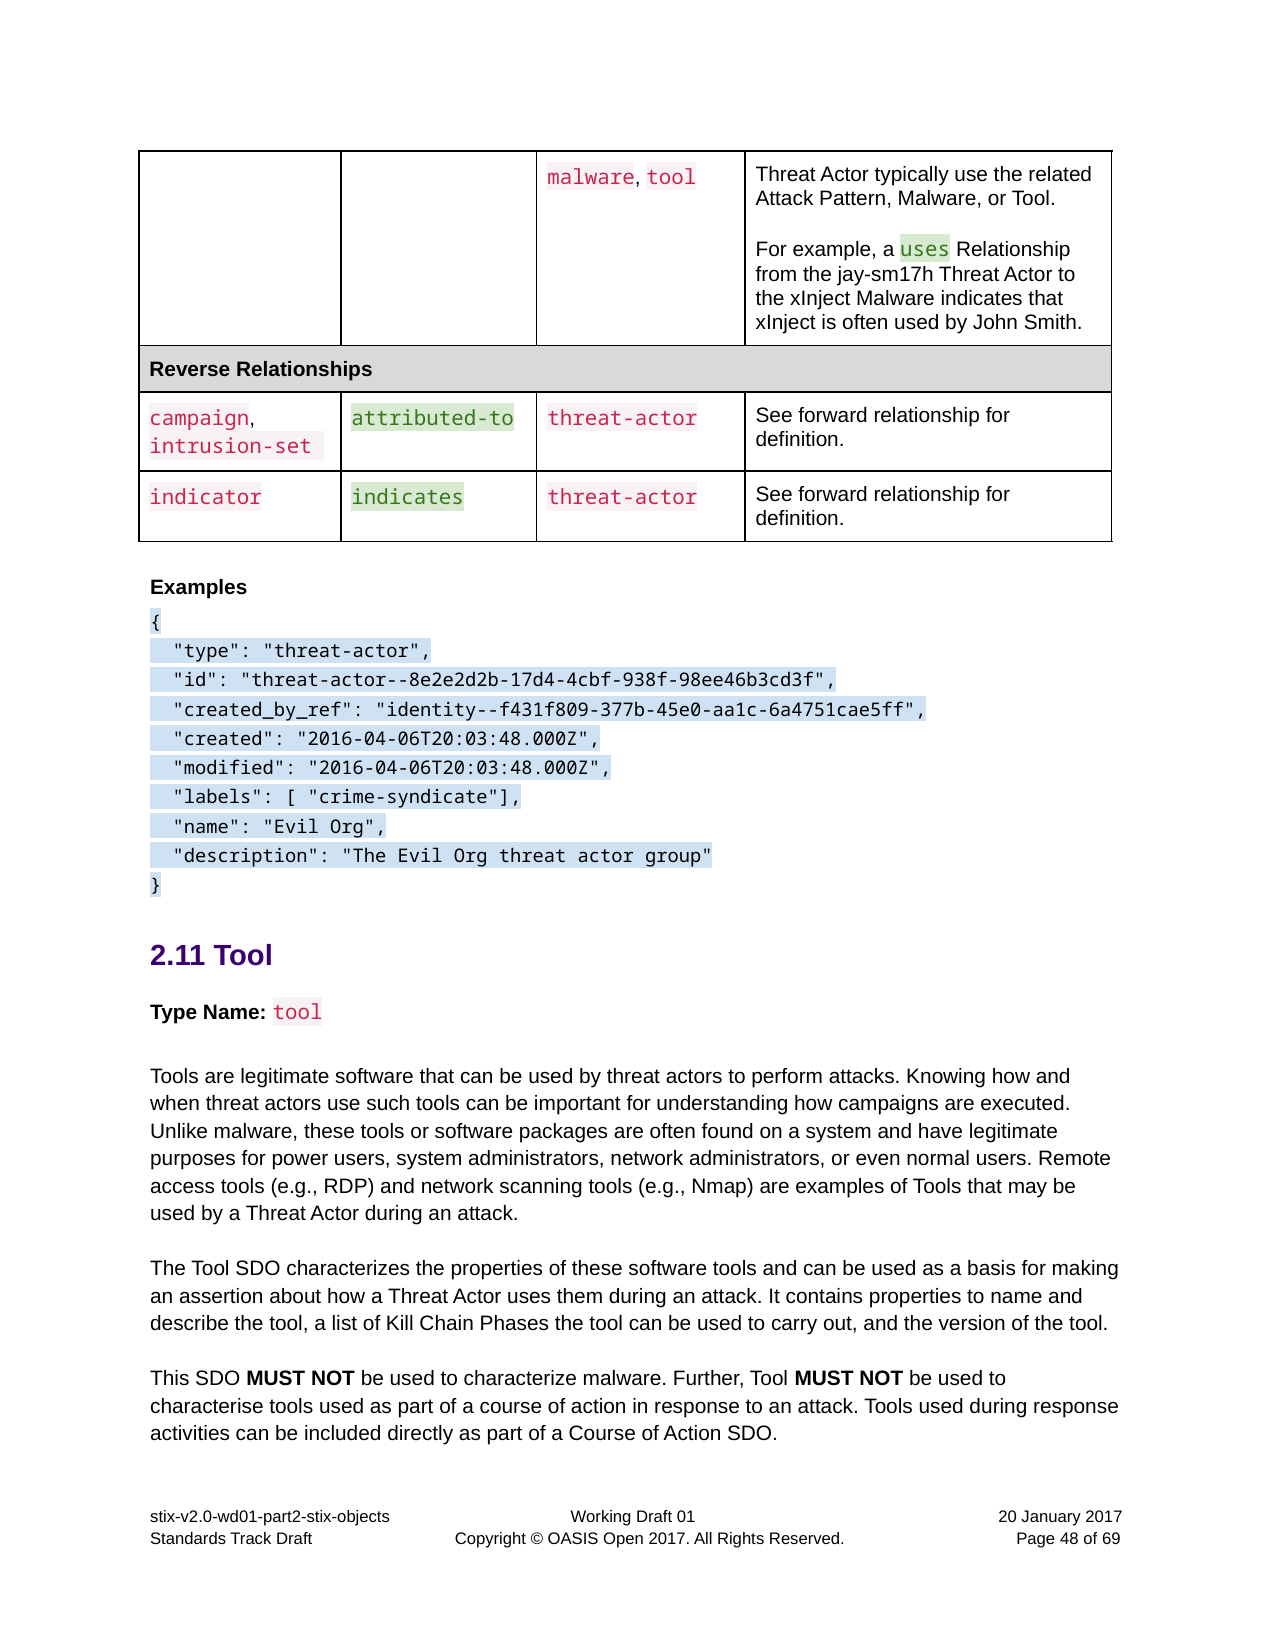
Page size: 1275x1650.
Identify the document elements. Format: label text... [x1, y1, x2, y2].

table_cell threat-actor [537, 393, 744, 470]
text "type": "threat-actor", [150, 637, 1125, 663]
table_cell malware, tool [537, 152, 744, 344]
table_cell Threat Actor typically use the related Attack Pattern, Malware, or Tool. For example, a uses Relationship from the jay-sm17h Threat Actor to the xInject Malware indicates that xInject is often used by John Smith. [746, 152, 1111, 344]
subtitle ​2.11​ Tool [150, 938, 1125, 972]
text "id": "threat-actor--8e2e2d2b-17d4-4cbf-938f-98ee46b3cd3f", [150, 667, 1125, 692]
text Type Name: tool [150, 997, 1125, 1026]
table_cell indicator [140, 472, 340, 541]
table_cell See forward relationship for definition. [746, 472, 1111, 541]
table_cell threat-actor [537, 472, 744, 541]
text "created": "2016-04-06T20:03:48.000Z", [150, 725, 1125, 751]
table_cell [342, 152, 536, 344]
text "labels": [ "crime-syndicate"], [150, 784, 1125, 809]
text "created_by_ref": "identity--f431f809-377b-45e0-aa1c-6a4751cae5ff", [150, 696, 1125, 721]
text The Tool SDO characterizes the properties of these software tools and can be used as a basis for making an assertion about how a Threat Actor uses them during an attack. It contains properties to name and describe the tool, a list of Kill Chain Phases the tool can be used to carry out, and the version of the tool. [150, 1256, 1125, 1335]
text "description": "The Evil Org threat actor group" [150, 842, 1125, 868]
text { [150, 608, 1125, 634]
table_cell Reverse Relationships [140, 346, 1111, 391]
text Examples [150, 575, 1125, 599]
text This SDO MUST NOT be used to characterize malware. Further, Tool MUST NOT be used to characterise tools used as part of a course of action in response to an attack. Tools used during response activities can be included directly as part of a Course of Action SDO. [150, 1366, 1125, 1445]
table_cell indicates [342, 472, 536, 541]
text "name": "Evil Org", [150, 813, 1125, 838]
text "modified": "2016-04-06T20:03:48.000Z", [150, 754, 1125, 780]
table_cell [140, 152, 340, 344]
text Tools are legitimate software that can be used by threat actors to perform attacks. Knowing how and when threat actors use such tools can be important for understanding how campaigns are executed. Unlike malware, these tools or software packages are often found on a system and have legitimate purposes for power users, system administrators, network administrators, or even normal users. Remote access tools (e.g., RDP) and network scanning tools (e.g., Nmap) are examples of Tools that may be used by a Threat Actor during an attack. [150, 1064, 1125, 1225]
table_cell See forward relationship for definition. [746, 393, 1111, 470]
text } [150, 872, 1125, 897]
table_cell attributed-to [342, 393, 536, 470]
table_cell campaign, intrusion-set [140, 393, 340, 470]
